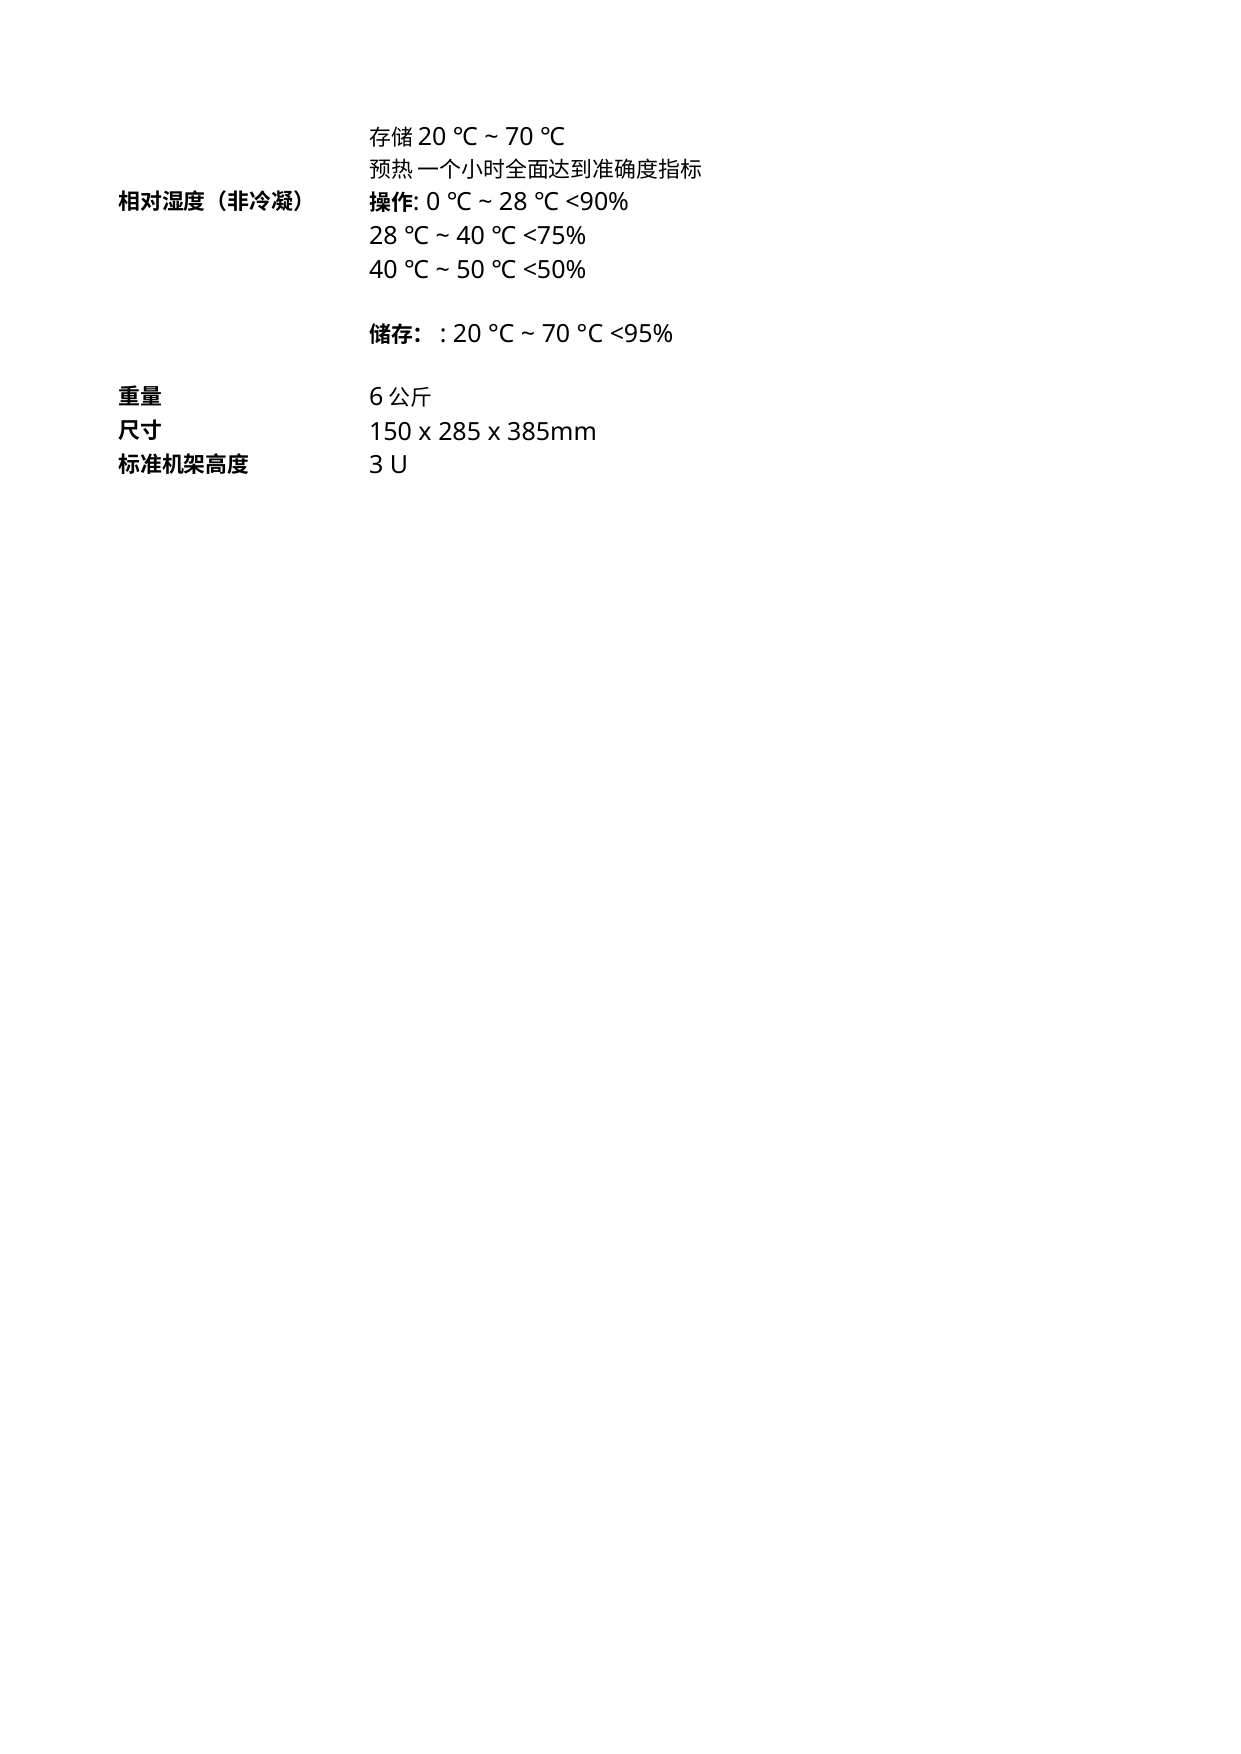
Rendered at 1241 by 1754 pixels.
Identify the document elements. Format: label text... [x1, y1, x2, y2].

table_cell 3 U [369, 447, 1122, 481]
table_cell 尺寸 [118, 413, 369, 447]
table_cell 标准机架高度 [118, 447, 369, 481]
table_cell 存储 20 ℃ ~ 70 ℃ 预热 一个小时全面达到准确度指标 [369, 118, 1122, 184]
table_cell 重量 [118, 379, 369, 413]
table_cell 6公斤 [369, 379, 1122, 413]
table_cell 150 x 285 x 385mm [369, 413, 1122, 447]
table_cell 相对湿度（非冷凝） [118, 184, 369, 379]
table_cell [118, 118, 369, 184]
table_cell 操作: 0 ℃ ~ 28 ℃ <90% 28 ℃ ~ 40 ℃ <75% 40 ℃ ~ 50 ℃ <50% 储存： : 20 °C ~ 70 °C <95% [369, 184, 1122, 379]
